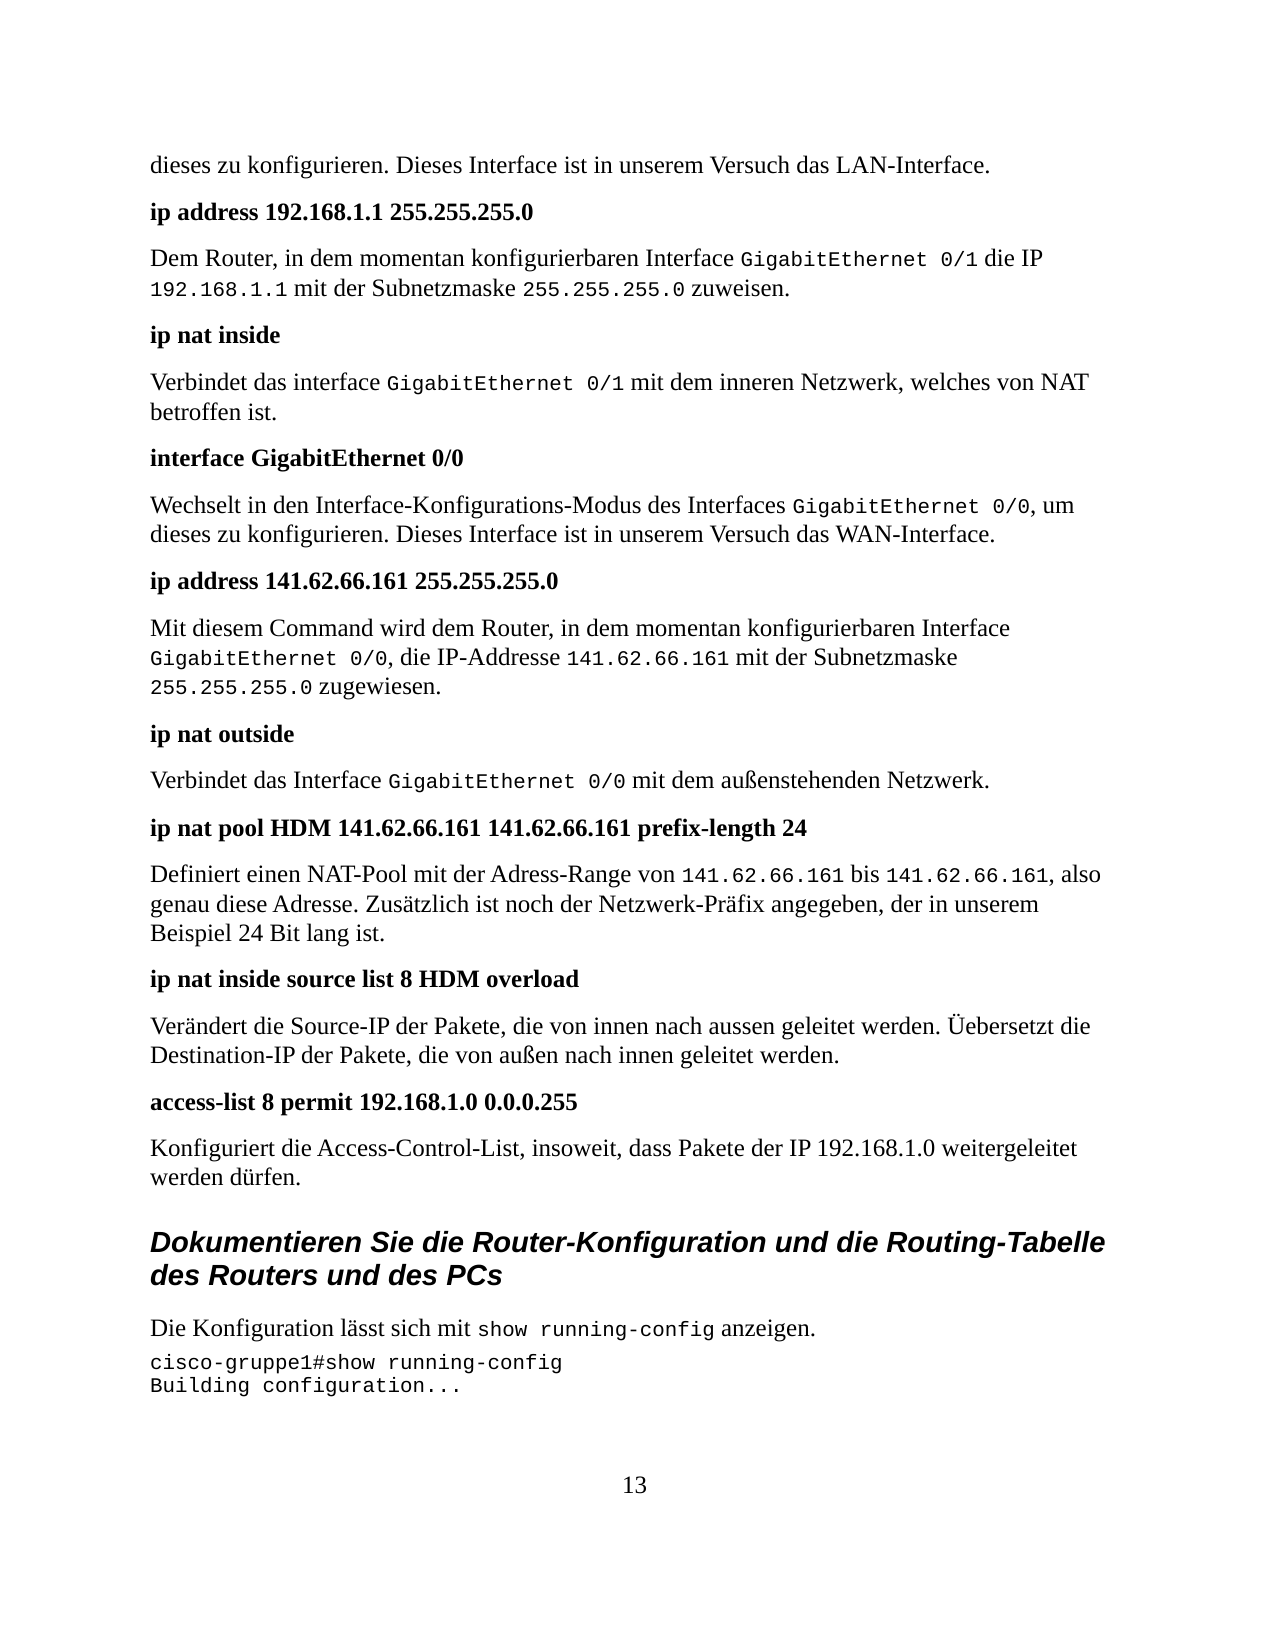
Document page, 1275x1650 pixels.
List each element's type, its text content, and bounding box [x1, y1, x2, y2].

text access-list 8 permit 192.168.1.0 0.0.0.255 [150, 1087, 1125, 1115]
text Wechselt in den Interface-Konfigurations-Modus des Interfaces GigabitEthernet 0/0, um dieses zu konfigurieren. Dieses Interface ist in unserem Versuch das WAN-Interface. [150, 490, 1125, 548]
text ip address 192.168.1.1 255.255.255.0 [150, 197, 1125, 225]
text interface GigabitEthernet 0/0 [150, 443, 1125, 472]
text Building configuration... [150, 1376, 1125, 1399]
text ip address 141.62.66.161 255.255.255.0 [150, 566, 1125, 595]
text Dem Router, in dem momentan konfigurierbaren Interface GigabitEthernet 0/1 die IP 192.168.1.1 mit der Subnetzmaske 255.255.255.0 zuweisen. [150, 243, 1125, 302]
text Definiert einen NAT-Pool mit der Adress-Range von 141.62.66.161 bis 141.62.66.161, also genau diese Adresse. Zusätzlich ist noch der Netzwerk-Präfix angegeben, der in unserem Beispiel 24 Bit lang ist. [150, 859, 1125, 947]
text ip nat pool HDM 141.62.66.161 141.62.66.161 prefix-length 24 [150, 813, 1125, 842]
text ip nat inside source list 8 HDM overload [150, 964, 1125, 993]
text ip nat inside [150, 320, 1125, 349]
text Verbindet das interface GigabitEthernet 0/1 mit dem inneren Netzwerk, welches von NAT betroffen ist. [150, 367, 1125, 425]
subtitle Dokumentieren Sie die Router-Konfiguration und die Routing-Tabelle des Routers und des PCs [150, 1225, 1125, 1292]
text cisco-gruppe1#show running-config [150, 1352, 1125, 1376]
text dieses zu konfigurieren. Dieses Interface ist in unserem Versuch das LAN-Interface. [150, 150, 1125, 179]
text Konfiguriert die Access-Control-List, insoweit, dass Pakete der IP 192.168.1.0 weitergeleitet werden dürfen. [150, 1133, 1125, 1191]
text Mit diesem Command wird dem Router, in dem momentan konfigurierbaren Interface GigabitEthernet 0/0, die IP-Addresse 141.62.66.161 mit der Subnetzmaske 255.255.255.0 zugewiesen. [150, 613, 1125, 701]
text ip nat outside [150, 719, 1125, 747]
text Die Konfiguration lässt sich mit show running-config anzeigen. [150, 1313, 1125, 1343]
text Verbindet das Interface GigabitEthernet 0/0 mit dem außenstehenden Netzwerk. [150, 765, 1125, 795]
text Verändert die Source-IP der Pakete, die von innen nach aussen geleitet werden. Üebersetzt die Destination-IP der Pakete, die von außen nach innen geleitet werden. [150, 1011, 1125, 1069]
